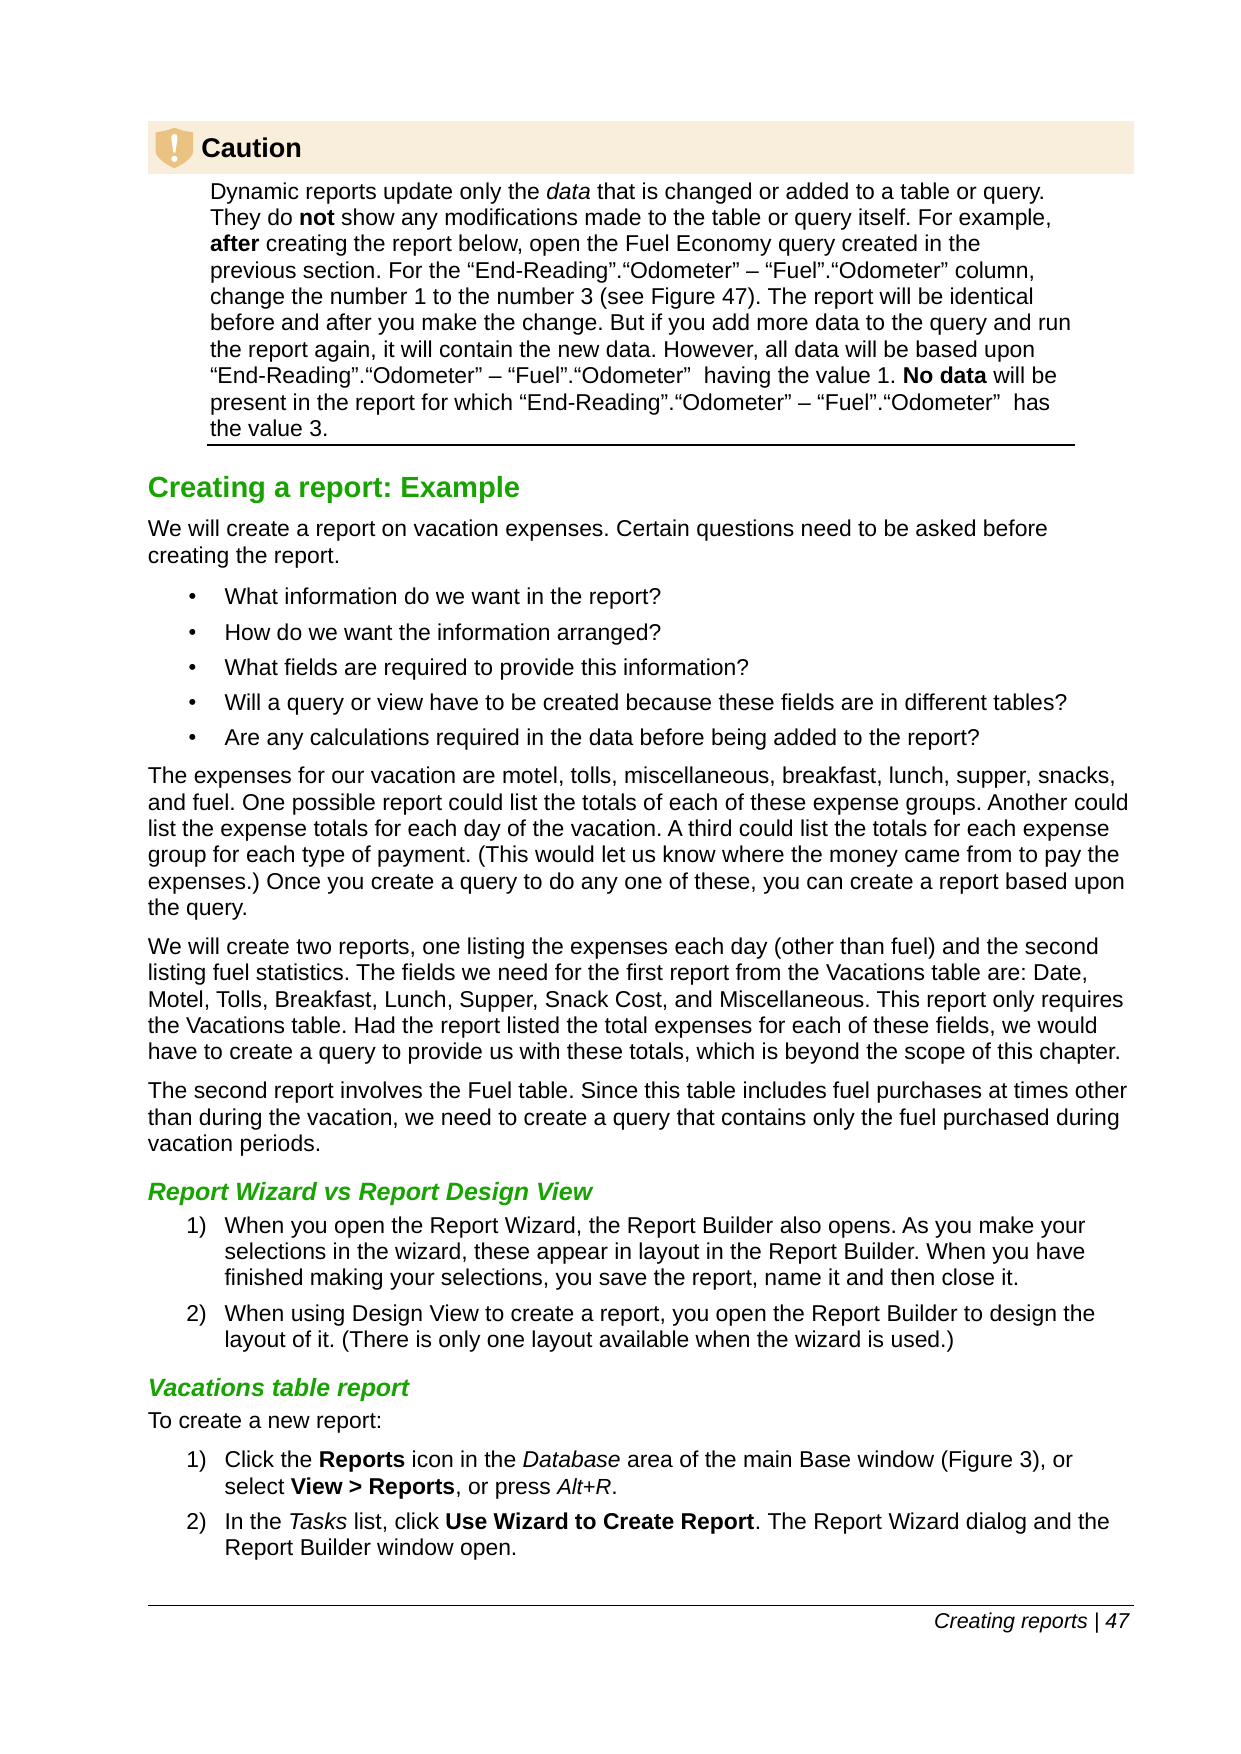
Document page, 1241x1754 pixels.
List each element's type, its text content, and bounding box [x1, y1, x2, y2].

text The second report involves the Fuel table. Since this table includes fuel purchases at times other than during the vacation, we need to create a query that contains only the fuel purchased during vacation periods. [148, 1077, 1134, 1156]
list How do we want the information arranged? [185, 616, 1134, 645]
subtitle Creating a report: Example [148, 470, 1134, 503]
list Will a query or view have to be created because these fields are in different tables? [185, 686, 1134, 715]
list Click the Reports icon in the Database area of the main Base window (Figure 3), or select View > Reports, or press Alt+R. [207, 1446, 1134, 1499]
list In the Tasks list, click Use Wizard to Create Report. The Report Wizard dialog and the Report Builder window open. [207, 1508, 1134, 1561]
list When using Design View to create a report, you open the Report Builder to design the layout of it. (There is only one layout available when the wizard is used.) [207, 1299, 1134, 1352]
text The expenses for our vacation are motel, tolls, miscellaneous, breakfast, lunch, supper, snacks, and fuel. One possible report could list the totals of each of these expense groups. Another could list the expense totals for each day of the vacation. A third could list the totals for each expense group for each type of payment. (This would let us know where the money came from to pay the expenses.) Once you create a query to do any one of these, you can create a report based upon the query. [148, 762, 1134, 920]
subtitle Caution [148, 121, 1134, 174]
subtitle Report Wizard vs Report Design View [148, 1177, 1134, 1206]
list We will create a report on vacation expenses. Certain questions need to be asked before creating the report. [148, 515, 1134, 568]
list What information do we want in the report? [185, 580, 1134, 610]
list Are any calculations required in the data before being added to the report? [185, 721, 1134, 753]
subtitle Vacations table report [148, 1373, 1134, 1402]
text We will create two reports, one listing the expenses each day (other than fuel) and the second listing fuel statistics. The fields we need for the first report from the Vacations table are: Date, Motel, Tolls, Breakfast, Lunch, Supper, Snack Cost, and Miscellaneous. This report only requires the Vacations table. Had the report listed the total expenses for each of these fields, we would have to create a query to provide us with these totals, which is beyond the scope of this chapter. [148, 933, 1134, 1065]
list What fields are required to provide this information? [185, 651, 1134, 680]
text Dynamic reports update only the data that is changed or added to a table or query. They do not show any modifications made to the table or query itself. For example, after creating the report below, open the Fuel Economy query created in the previous section. For the “End-Reading”.“Odometer” – “Fuel”.“Odometer” column, change the number 1 to the number 3 (see Figure 47). The report will be identical before and after you make the change. But if you add more data to the query and run the report again, it will contain the new data. However, all data will be based upon “End-Reading”.“Odometer” – “Fuel”.“Odometer” having the value 1. No data will be present in the report for which “End-Reading”.“Odometer” – “Fuel”.“Odometer” has the value 3. [207, 174, 1075, 444]
list When you open the Report Wizard, the Report Builder also opens. As you make your selections in the wizard, these appear in layout in the Report Builder. When you have finished making your selections, you save the report, name it and then close it. [207, 1212, 1134, 1291]
text To create a new report: [148, 1407, 1134, 1434]
